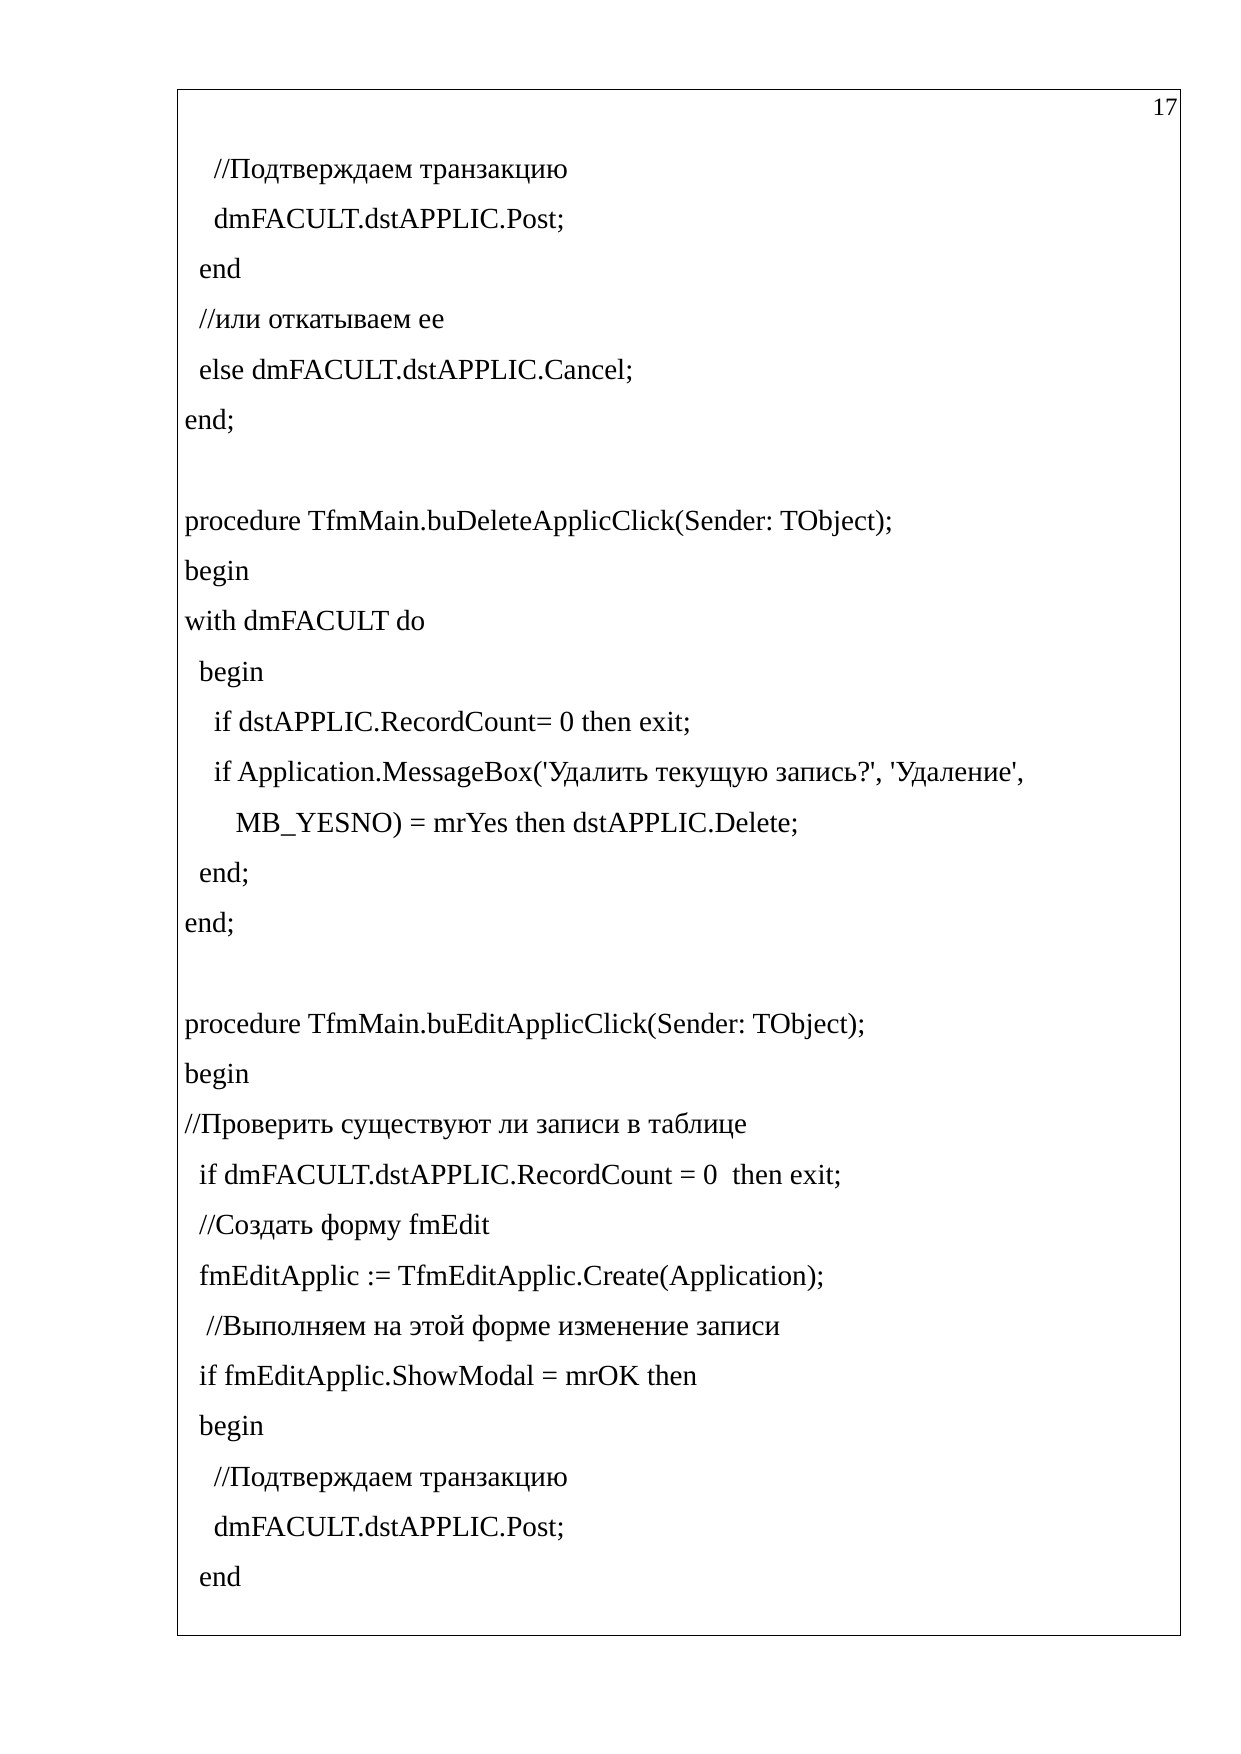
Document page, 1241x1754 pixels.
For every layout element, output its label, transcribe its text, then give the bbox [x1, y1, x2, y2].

text //Создать форму fmEdit [184, 1207, 1174, 1241]
text if dstAPPLIC.RecordCount= 0 then exit; [184, 704, 1174, 738]
text if Application.MessageBox('Удалить текущую запись?', 'Удаление', [184, 754, 1174, 788]
text begin [184, 1056, 1174, 1090]
text begin [184, 1408, 1174, 1442]
text begin [184, 654, 1174, 687]
text dmFACULT.dstAPPLIC.Post; [184, 1509, 1174, 1543]
text end; [184, 905, 1174, 939]
text //Подтверждаем транзакцию [184, 1459, 1174, 1492]
text MB_YESNO) = mrYes then dstAPPLIC.Delete; [184, 805, 1174, 838]
text //Подтверждаем транзакцию [184, 151, 1174, 184]
text end [184, 1559, 1174, 1593]
text end; [184, 855, 1174, 889]
text fmEditApplic := TfmEditApplic.Create(Application); [184, 1258, 1174, 1291]
text dmFACULT.dstAPPLIC.Post; [184, 201, 1174, 234]
text if fmEditApplic.ShowModal = mrOK then [184, 1358, 1174, 1392]
text with dmFACULT do [184, 603, 1174, 637]
text begin [184, 553, 1174, 587]
text procedure TfmMain.buDeleteApplicClick(Sender: TObject); [184, 503, 1174, 536]
text //или откатываем ее [184, 302, 1174, 335]
text end [184, 251, 1174, 285]
text procedure TfmMain.buEditApplicClick(Sender: TObject); [184, 1006, 1174, 1039]
text //Выполняем на этой форме изменение записи [184, 1308, 1174, 1341]
text //Проверить существуют ли записи в таблице [184, 1107, 1174, 1140]
text end; [184, 402, 1174, 436]
text if dmFACULT.dstAPPLIC.RecordCount = 0 then exit; [184, 1157, 1174, 1191]
text else dmFACULT.dstAPPLIC.Cancel; [184, 352, 1174, 386]
